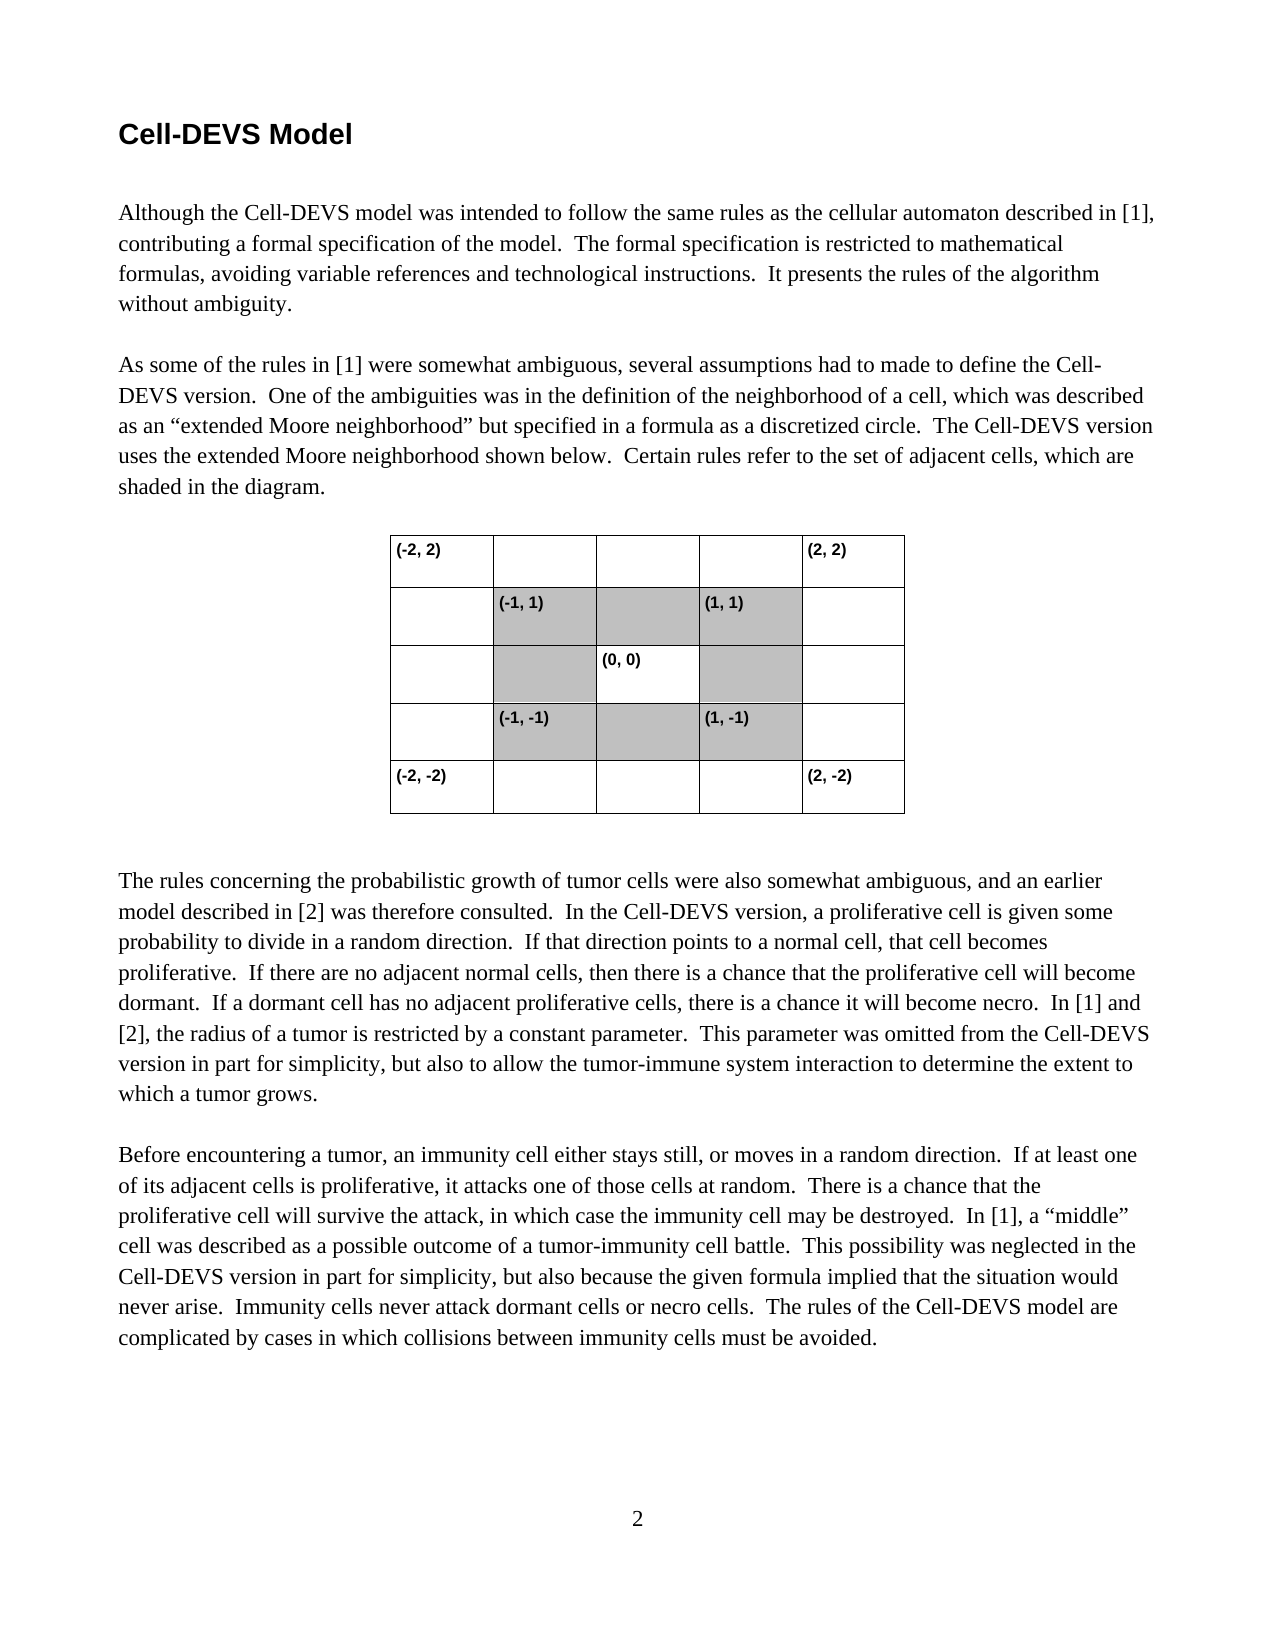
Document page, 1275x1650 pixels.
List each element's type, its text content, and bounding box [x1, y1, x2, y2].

table_cell [700, 761, 802, 812]
table_cell [597, 704, 699, 760]
text The rules concerning the probabilistic growth of tumor cells were also somewhat ambiguous, and an earlier model described in [2] was therefore consulted. In the Cell-DEVS version, a proliferative cell is given some probability to divide in a random direction. If that direction points to a normal cell, that cell becomes proliferative. If there are no adjacent normal cells, then there is a chance that the proliferative cell will become dormant. If a dormant cell has no adjacent proliferative cells, there is a chance it will become necro. In [1] and [2], the radius of a tumor is restricted by a constant parameter. This parameter was omitted from the Cell-DEVS version in part for simplicity, but also to allow the tumor-immune system interaction to determine the extent to which a tumor grows. [118, 868, 1157, 1107]
table_header [118, 535, 390, 838]
table_header [597, 536, 699, 587]
table_cell [494, 646, 596, 702]
table_header [700, 536, 802, 587]
text As some of the rules in [1] were somewhat ambiguous, several assumptions had to made to define the Cell-DEVS version. One of the ambiguities was in the definition of the neighborhood of a cell, which was described as an “extended Moore neighborhood” but specified in a formula as a discretized circle. The Cell-DEVS version uses the extended Moore neighborhood shown below. Certain rules refer to the set of adjacent cells, which are shaded in the diagram. [118, 352, 1157, 499]
table_header [390, 814, 904, 838]
table_cell (0, 0) [597, 646, 699, 702]
table_header [494, 536, 596, 587]
table_cell [700, 646, 802, 702]
table_cell (1, 1) [700, 588, 802, 645]
table_header (-2, 2) [391, 536, 493, 587]
subtitle Cell-DEVS Model [118, 118, 1157, 151]
table_header [905, 535, 1157, 838]
text Although the Cell-DEVS model was intended to follow the same rules as the cellular automaton described in [1], contributing a formal specification of the model. The formal specification is restricted to mathematical formulas, avoiding variable references and technological instructions. It presents the rules of the algorithm without ambiguity. [118, 200, 1157, 317]
table_cell (-2, -2) [391, 761, 493, 812]
table_cell [597, 588, 699, 645]
table_cell [391, 646, 493, 702]
table_cell (-1, -1) [494, 704, 596, 760]
table_cell [391, 704, 493, 760]
table_cell [391, 588, 493, 645]
table_cell (-1, 1) [494, 588, 596, 645]
table_cell [803, 588, 904, 645]
text Before encountering a tumor, an immunity cell either stays still, or moves in a random direction. If at least one of its adjacent cells is proliferative, it attacks one of those cells at random. There is a chance that the proliferative cell will survive the attack, in which case the immunity cell may be destroyed. In [1], a “middle” cell was described as a possible outcome of a tumor-immunity cell battle. This possibility was neglected in the Cell-DEVS version in part for simplicity, but also because the given formula implied that the situation would never arise. Immunity cells never attack dormant cells or necro cells. The rules of the Cell-DEVS model are complicated by cases in which collisions between immunity cells must be avoided. [118, 1142, 1157, 1350]
table_header (2, 2) [803, 536, 904, 587]
table_cell [597, 761, 699, 812]
table_cell [803, 646, 904, 702]
table_cell (1, -1) [700, 704, 802, 760]
table_cell [803, 704, 904, 760]
table_cell (2, -2) [803, 761, 904, 812]
table_cell [494, 761, 596, 812]
